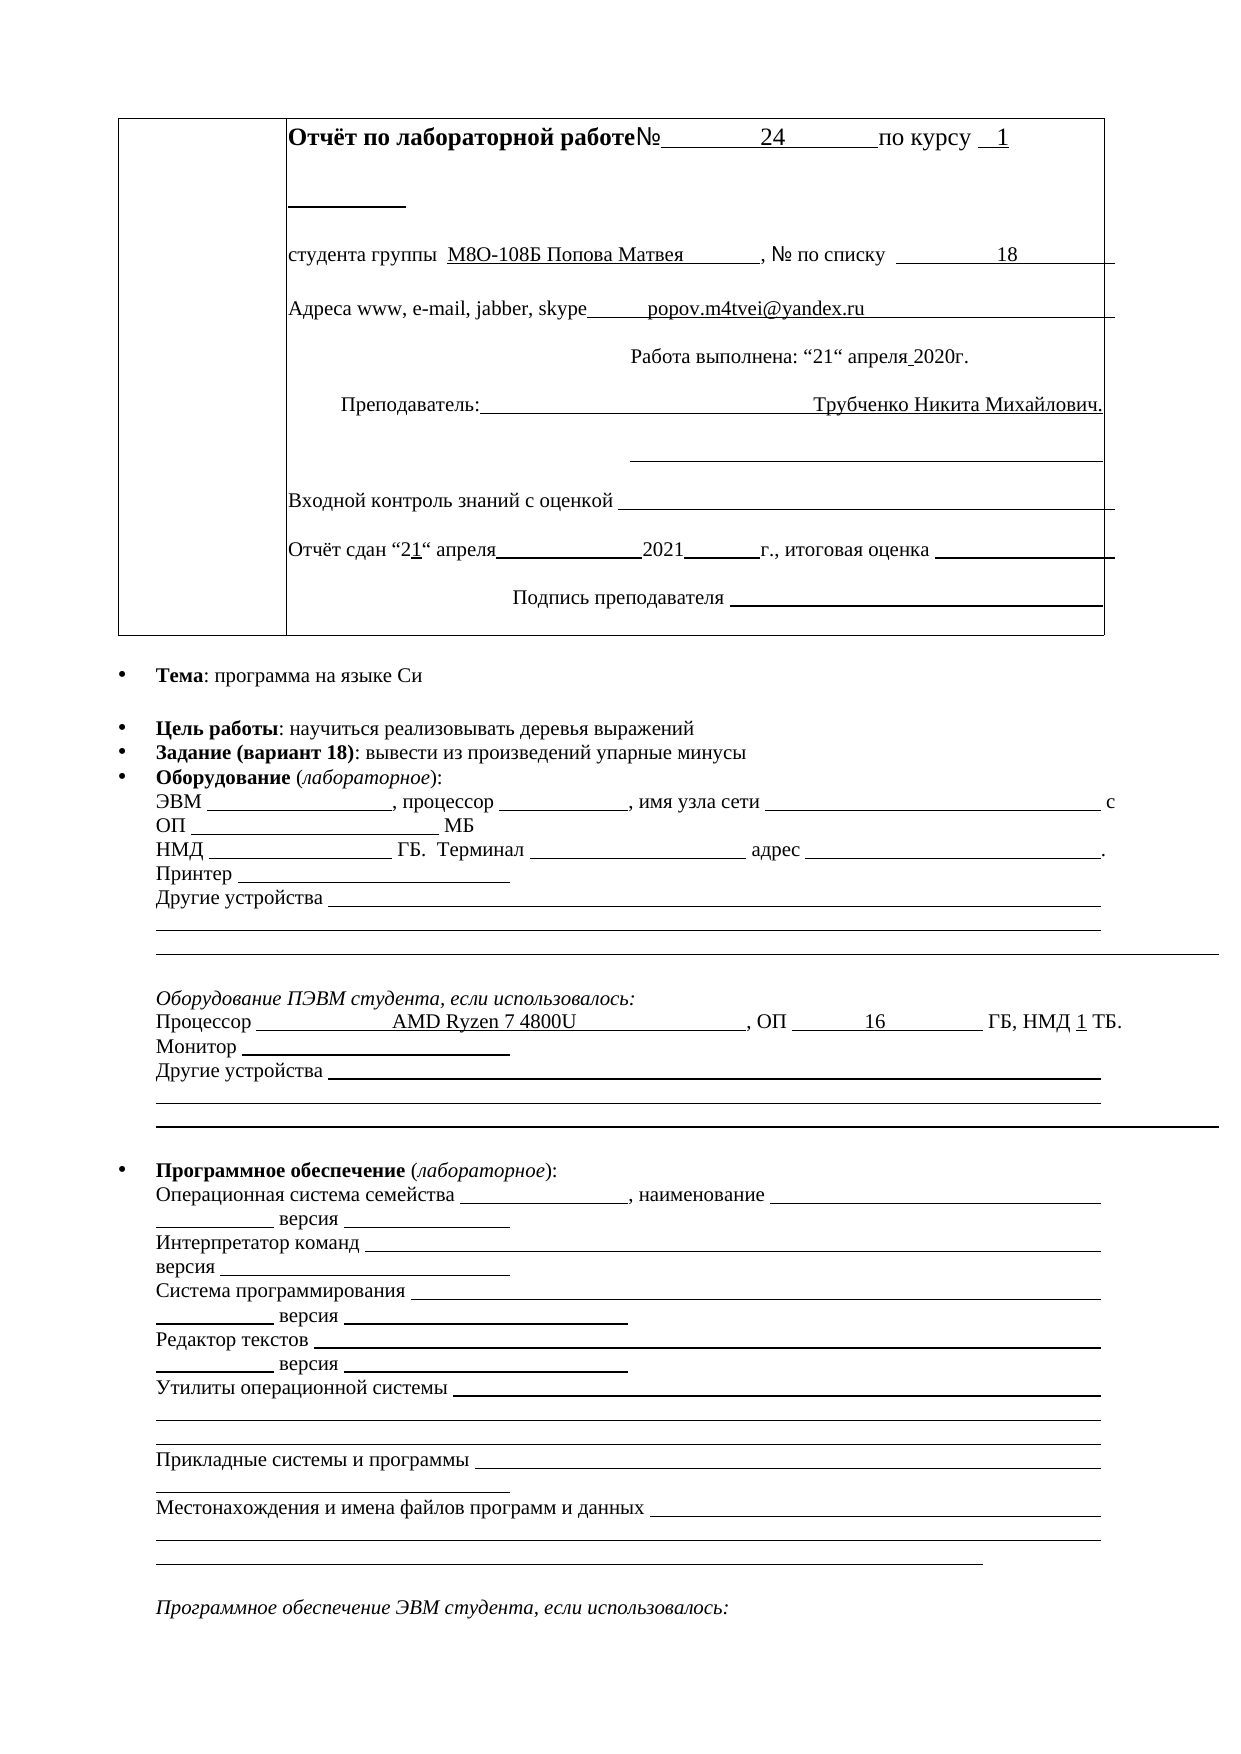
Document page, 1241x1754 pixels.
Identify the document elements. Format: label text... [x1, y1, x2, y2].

list Оборудование (лабораторное): [118, 764, 1122, 789]
text Другие устройства [156, 1058, 1122, 1126]
text Интерпретатор команд версия [156, 1230, 1122, 1278]
text Процессор AMD Ryzen 7 4800U , ОП 16 ГБ, НМД 1 ТБ. Монитор [156, 1009, 1122, 1058]
list Цель работы: научиться реализовывать деревья выражений [118, 716, 1122, 740]
text НМД ГБ. Терминал адрес . Принтер [156, 837, 1122, 885]
text Операционная система семейства , наименование версия [156, 1182, 1122, 1230]
list Тема: программа на языке Си [118, 663, 1122, 688]
list Задание (вариант 18): вывести из произведений упарные минусы [118, 740, 1122, 764]
table_header [119, 119, 286, 635]
text Редактор текстов версия [156, 1327, 1122, 1375]
text Программное обеспечение ЭВМ студента, если использовалось: [156, 1595, 1122, 1619]
text Система программирования версия [156, 1278, 1122, 1327]
text Прикладные системы и программы [156, 1447, 1122, 1495]
text ЭВМ , процессор , имя узла сети с ОП МБ [156, 789, 1122, 837]
text Другие устройства [156, 885, 1122, 954]
text Оборудование ПЭВМ студента, если использовалось: [156, 985, 1122, 1009]
text Утилиты операционной системы [156, 1375, 1122, 1447]
table_header Отчёт по лабораторной работе№ 24 по курсу 1 ­ студента группы М8О-108Б Попова Матвея , № по списку 18 Адреса www, e-mail, jabber, skype popov.m4tvei@yandex.ru Работа выполнена: “21“ апреля 2020г. Преподаватель: Трубченко Никита Михайлович. Входной контроль знаний с оценкой Отчёт сдан “21“ апреля 2021 г., итоговая оценка Подпись преподавателя [287, 119, 1104, 635]
text Местонахождения и имена файлов программ и данных [156, 1495, 1122, 1567]
list Программное обеспечение (лабораторное): [118, 1158, 1122, 1182]
